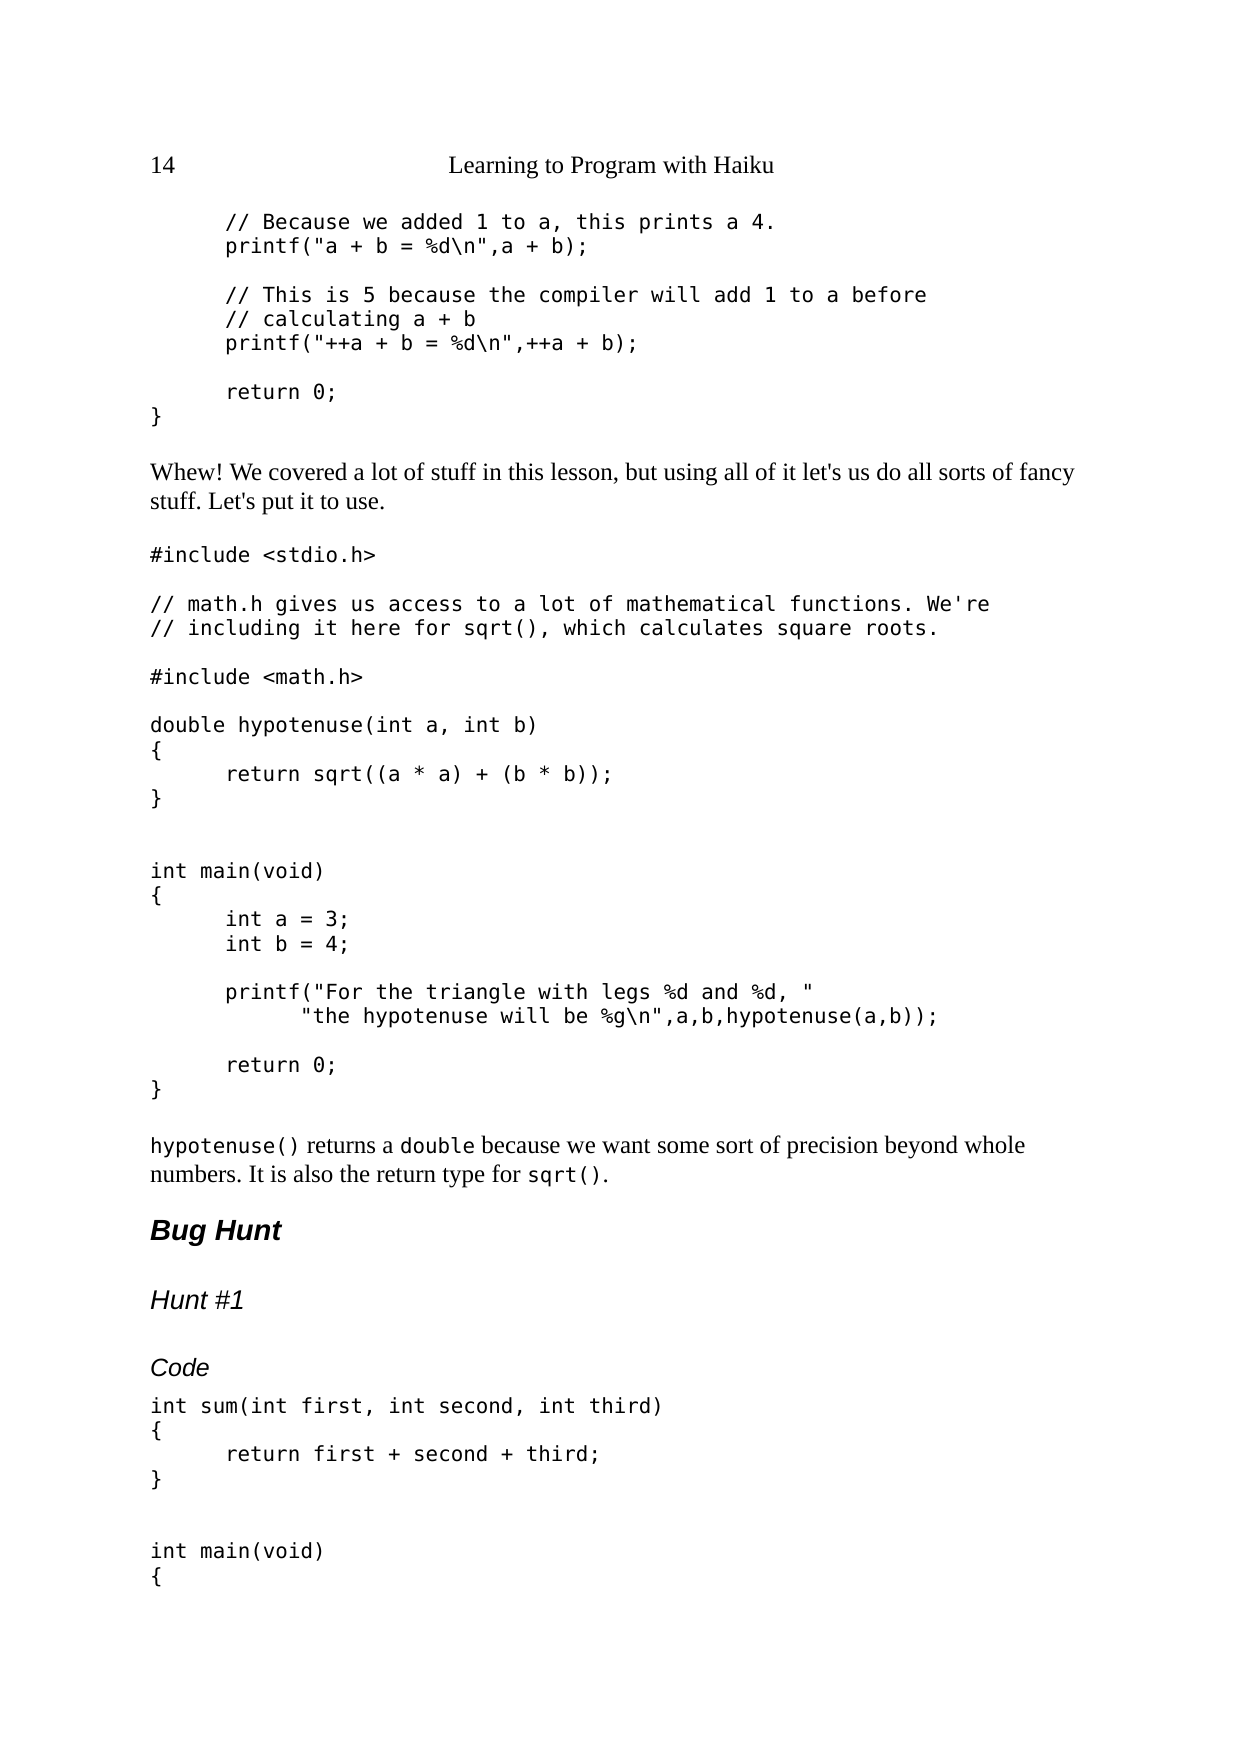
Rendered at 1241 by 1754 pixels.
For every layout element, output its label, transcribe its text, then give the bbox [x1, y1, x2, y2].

text // calculating a + b [150, 307, 1091, 331]
text printf("++a + b = %d\n",++a + b); [150, 331, 1091, 356]
text { [150, 883, 1091, 907]
text int a = 3; [150, 907, 1091, 932]
text int main(void) [150, 859, 1091, 883]
text #include <math.h> [150, 665, 1091, 689]
text return first + second + third; } [150, 1442, 1091, 1491]
text hypotenuse() returns a double because we want some sort of precision beyond whole numbers. It is also the return type for sqrt(). [150, 1130, 1091, 1188]
text int b = 4; [150, 932, 1091, 956]
text { [150, 738, 1091, 762]
subtitle Hunt #1 [150, 1284, 1091, 1315]
text // This is 5 because the compiler will add 1 to a before [150, 283, 1091, 307]
text { [150, 1564, 1091, 1588]
text // including it here for sqrt(), which calculates square roots. [150, 616, 1091, 641]
subtitle Code [150, 1353, 1091, 1381]
text int sum(int first, int second, int third) [150, 1394, 1091, 1418]
text // Because we added 1 to a, this prints a 4. [150, 210, 1091, 234]
text return 0; [150, 1053, 1091, 1077]
text printf("For the triangle with legs %d and %d, " [150, 980, 1091, 1004]
subtitle Bug Hunt [150, 1213, 1091, 1246]
text Whew! We covered a lot of stuff in this lesson, but using all of it let's us do all sorts of fancy stuff. Let's put it to use. [150, 457, 1091, 515]
text } [150, 1077, 1091, 1102]
text { [150, 1418, 1091, 1442]
text int main(void) [150, 1539, 1091, 1564]
text double hypotenuse(int a, int b) [150, 713, 1091, 738]
text printf("a + b = %d\n",a + b); [150, 234, 1091, 258]
text #include <stdio.h> [150, 543, 1091, 568]
text return 0; } [150, 380, 1091, 428]
text // math.h gives us access to a lot of mathematical functions. We're [150, 592, 1091, 616]
text return sqrt((a * a) + (b * b)); [150, 762, 1091, 786]
text "the hypotenuse will be %g\n",a,b,hypotenuse(a,b)); [150, 1004, 1091, 1029]
text } [150, 786, 1091, 810]
